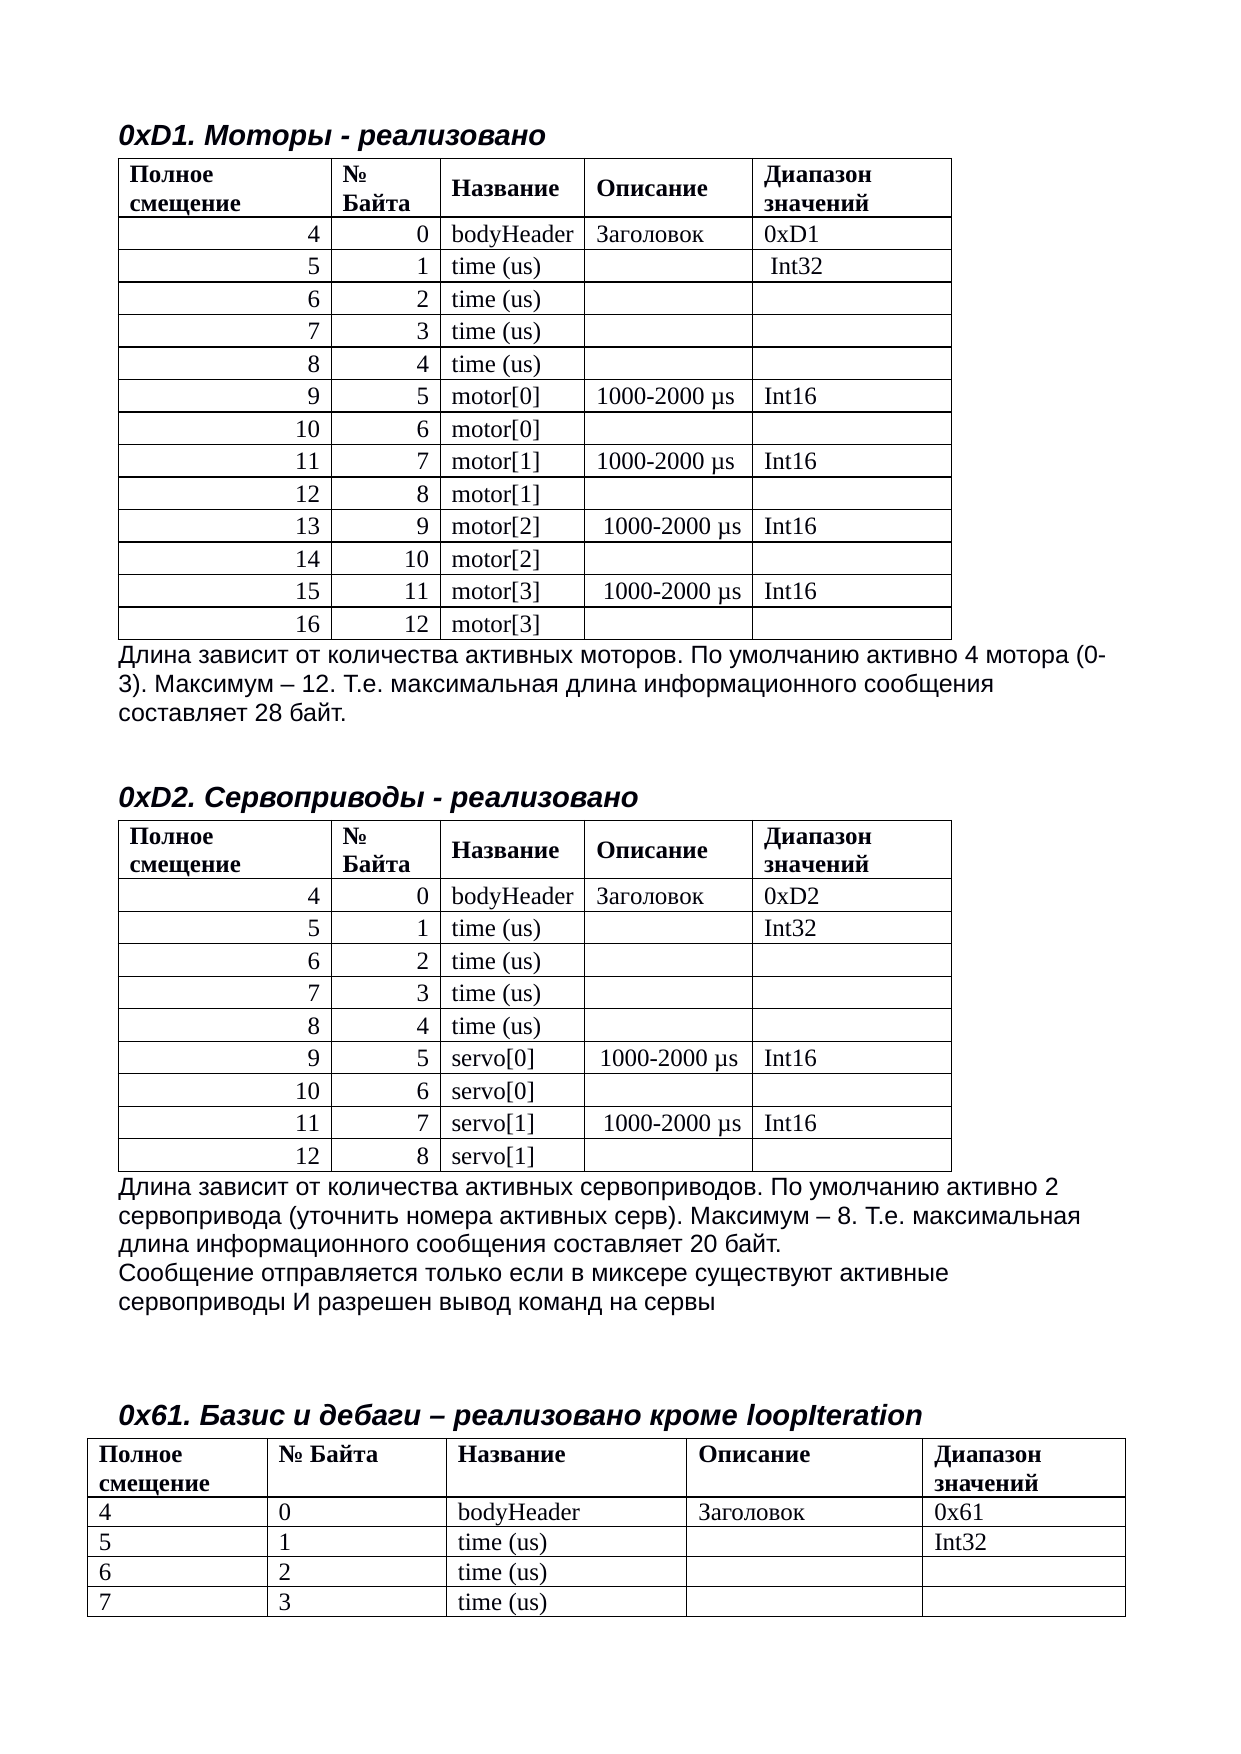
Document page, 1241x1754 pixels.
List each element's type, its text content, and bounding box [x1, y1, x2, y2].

table_cell 5 [332, 1042, 440, 1073]
table_cell [585, 250, 752, 281]
table_cell 4 [332, 1009, 440, 1041]
table_cell 1 [332, 250, 440, 281]
table_cell 12 [119, 1139, 331, 1171]
table_cell 1 [332, 912, 440, 943]
table_cell 2 [332, 944, 440, 976]
table_cell [687, 1557, 922, 1586]
text Длина зависит от количества активных моторов. По умолчанию активно 4 мотора (0-3). Максимум – 12. Т.е. максимальная длина информационного сообщения составляет 28 байт. [118, 640, 1122, 726]
table_cell 6 [332, 1074, 440, 1106]
list 0xD1. Моторы - реализовано [118, 118, 1122, 152]
table_cell 0xD1 [753, 218, 951, 249]
table_cell 1000-2000 µs [585, 575, 752, 606]
table_cell 6 [332, 413, 440, 444]
table_header Диапазон значений [753, 821, 951, 878]
table_cell time (us) [441, 912, 584, 943]
table_cell 6 [119, 944, 331, 976]
table_cell 4 [119, 879, 331, 911]
table_cell 14 [119, 543, 331, 574]
table_cell 1000-2000 µs [585, 1042, 752, 1073]
table_cell [753, 543, 951, 574]
table_cell 8 [332, 1139, 440, 1171]
table_cell [687, 1527, 922, 1556]
table_cell [753, 283, 951, 314]
table_cell time (us) [441, 250, 584, 281]
table_cell motor[0] [441, 413, 584, 444]
table_cell 10 [332, 543, 440, 574]
table_cell time (us) [447, 1527, 686, 1556]
table_header Название [441, 821, 584, 878]
table_cell 16 [119, 608, 331, 639]
table_cell 8 [332, 478, 440, 509]
text Сообщение отправляется только если в миксере существуют активные сервоприводы И разрешен вывод команд на сервы [118, 1258, 1122, 1316]
table_cell [585, 543, 752, 574]
table_header Диапазон значений [923, 1439, 1125, 1496]
table_cell servo[1] [441, 1107, 584, 1138]
table_cell 3 [332, 977, 440, 1008]
list 0x61. Базис и дебаги – реализовано кроме loopIteration [118, 1398, 1122, 1432]
table_cell servo[0] [441, 1042, 584, 1073]
table_header № Байта [332, 821, 440, 878]
table_cell [753, 315, 951, 346]
table_cell 1000-2000 µs [585, 510, 752, 541]
table_cell [585, 348, 752, 379]
table_cell 7 [119, 315, 331, 346]
table_cell Заголовок [585, 218, 752, 249]
table_cell bodyHeader [441, 879, 584, 911]
table_cell 1 [268, 1527, 446, 1556]
table_cell time (us) [447, 1587, 686, 1616]
table_cell 8 [119, 348, 331, 379]
table_cell 7 [332, 1107, 440, 1138]
table_cell [585, 1009, 752, 1041]
table_cell 11 [119, 445, 331, 476]
table_cell 9 [119, 380, 331, 411]
table_cell [585, 413, 752, 444]
table_cell 0x61 [923, 1498, 1125, 1526]
table_cell motor[3] [441, 575, 584, 606]
table_cell time (us) [441, 348, 584, 379]
table_header Полное смещение [119, 821, 331, 878]
table_header Диапазон значений [753, 159, 951, 216]
table_cell [585, 315, 752, 346]
table_cell motor[1] [441, 445, 584, 476]
table_cell 1000-2000 µs [585, 445, 752, 476]
table_header Полное смещение [88, 1439, 267, 1496]
list 0xD2. Сервоприводы - реализовано [118, 780, 1122, 813]
table_cell [585, 1074, 752, 1106]
table_cell [753, 478, 951, 509]
table_cell motor[3] [441, 608, 584, 639]
table_cell 0 [332, 879, 440, 911]
table_cell bodyHeader [441, 218, 584, 249]
table_cell [585, 944, 752, 976]
table_cell 10 [119, 1074, 331, 1106]
table_cell 1000-2000 µs [585, 1107, 752, 1138]
table_cell motor[2] [441, 510, 584, 541]
table_header Полное смещение [119, 159, 331, 216]
table_cell 6 [88, 1557, 267, 1586]
table_cell [585, 977, 752, 1008]
table_cell 4 [88, 1498, 267, 1526]
table_cell [585, 608, 752, 639]
table_header Описание [585, 821, 752, 878]
table_header Описание [687, 1439, 922, 1496]
table_cell 12 [332, 608, 440, 639]
table_cell 5 [332, 380, 440, 411]
table_cell Заголовок [585, 879, 752, 911]
table_cell motor[2] [441, 543, 584, 574]
table_cell 5 [119, 250, 331, 281]
table_cell time (us) [441, 1009, 584, 1041]
table_cell 9 [332, 510, 440, 541]
table_cell Int16 [753, 1107, 951, 1138]
table_cell 0xD2 [753, 879, 951, 911]
table_cell Int16 [753, 445, 951, 476]
table_cell Int16 [753, 1042, 951, 1073]
table_cell 11 [119, 1107, 331, 1138]
table_cell Int16 [753, 575, 951, 606]
table_cell [585, 1139, 752, 1171]
table_cell 8 [119, 1009, 331, 1041]
table_cell 10 [119, 413, 331, 444]
table_cell 6 [119, 283, 331, 314]
table_cell 2 [332, 283, 440, 314]
table_cell servo[1] [441, 1139, 584, 1171]
table_cell motor[1] [441, 478, 584, 509]
table_cell [687, 1587, 922, 1616]
table_cell [753, 608, 951, 639]
table_cell 4 [332, 348, 440, 379]
table_cell 3 [268, 1587, 446, 1616]
table_cell time (us) [441, 977, 584, 1008]
table_header Название [441, 159, 584, 216]
table_cell [585, 478, 752, 509]
table_cell 3 [332, 315, 440, 346]
table_cell time (us) [441, 315, 584, 346]
table_cell 7 [332, 445, 440, 476]
table_cell [585, 283, 752, 314]
table_cell 0 [268, 1498, 446, 1526]
table_cell 7 [88, 1587, 267, 1616]
table_cell [753, 1009, 951, 1041]
table_cell time (us) [441, 944, 584, 976]
table_header № Байта [268, 1439, 446, 1496]
table_cell 11 [332, 575, 440, 606]
table_cell [753, 1139, 951, 1171]
table_header Название [447, 1439, 686, 1496]
table_cell 5 [88, 1527, 267, 1556]
table_cell [753, 977, 951, 1008]
table_cell 12 [119, 478, 331, 509]
table_cell Int16 [753, 510, 951, 541]
table_cell 7 [119, 977, 331, 1008]
table_cell 13 [119, 510, 331, 541]
table_cell [585, 912, 752, 943]
table_cell time (us) [441, 283, 584, 314]
table_cell 0 [332, 218, 440, 249]
table_cell servo[0] [441, 1074, 584, 1106]
table_cell 15 [119, 575, 331, 606]
text Длина зависит от количества активных сервоприводов. По умолчанию активно 2 сервопривода (уточнить номера активных серв). Максимум – 8. Т.е. максимальная длина информационного сообщения составляет 20 байт. [118, 1172, 1122, 1258]
table_cell bodyHeader [447, 1498, 686, 1526]
table_header Описание [585, 159, 752, 216]
table_cell [753, 1074, 951, 1106]
table_cell Int32 [753, 912, 951, 943]
table_cell Int32 [923, 1527, 1125, 1556]
table_cell 1000-2000 µs [585, 380, 752, 411]
table_header № Байта [332, 159, 440, 216]
table_cell 4 [119, 218, 331, 249]
table_cell [753, 348, 951, 379]
table_cell [923, 1557, 1125, 1586]
table_cell 2 [268, 1557, 446, 1586]
table_cell [753, 413, 951, 444]
table_cell motor[0] [441, 380, 584, 411]
table_cell time (us) [447, 1557, 686, 1586]
table_cell [923, 1587, 1125, 1616]
table_cell 9 [119, 1042, 331, 1073]
table_cell Заголовок [687, 1498, 922, 1526]
table_cell Int32 [753, 250, 951, 281]
table_cell 5 [119, 912, 331, 943]
table_cell [753, 944, 951, 976]
table_cell Int16 [753, 380, 951, 411]
